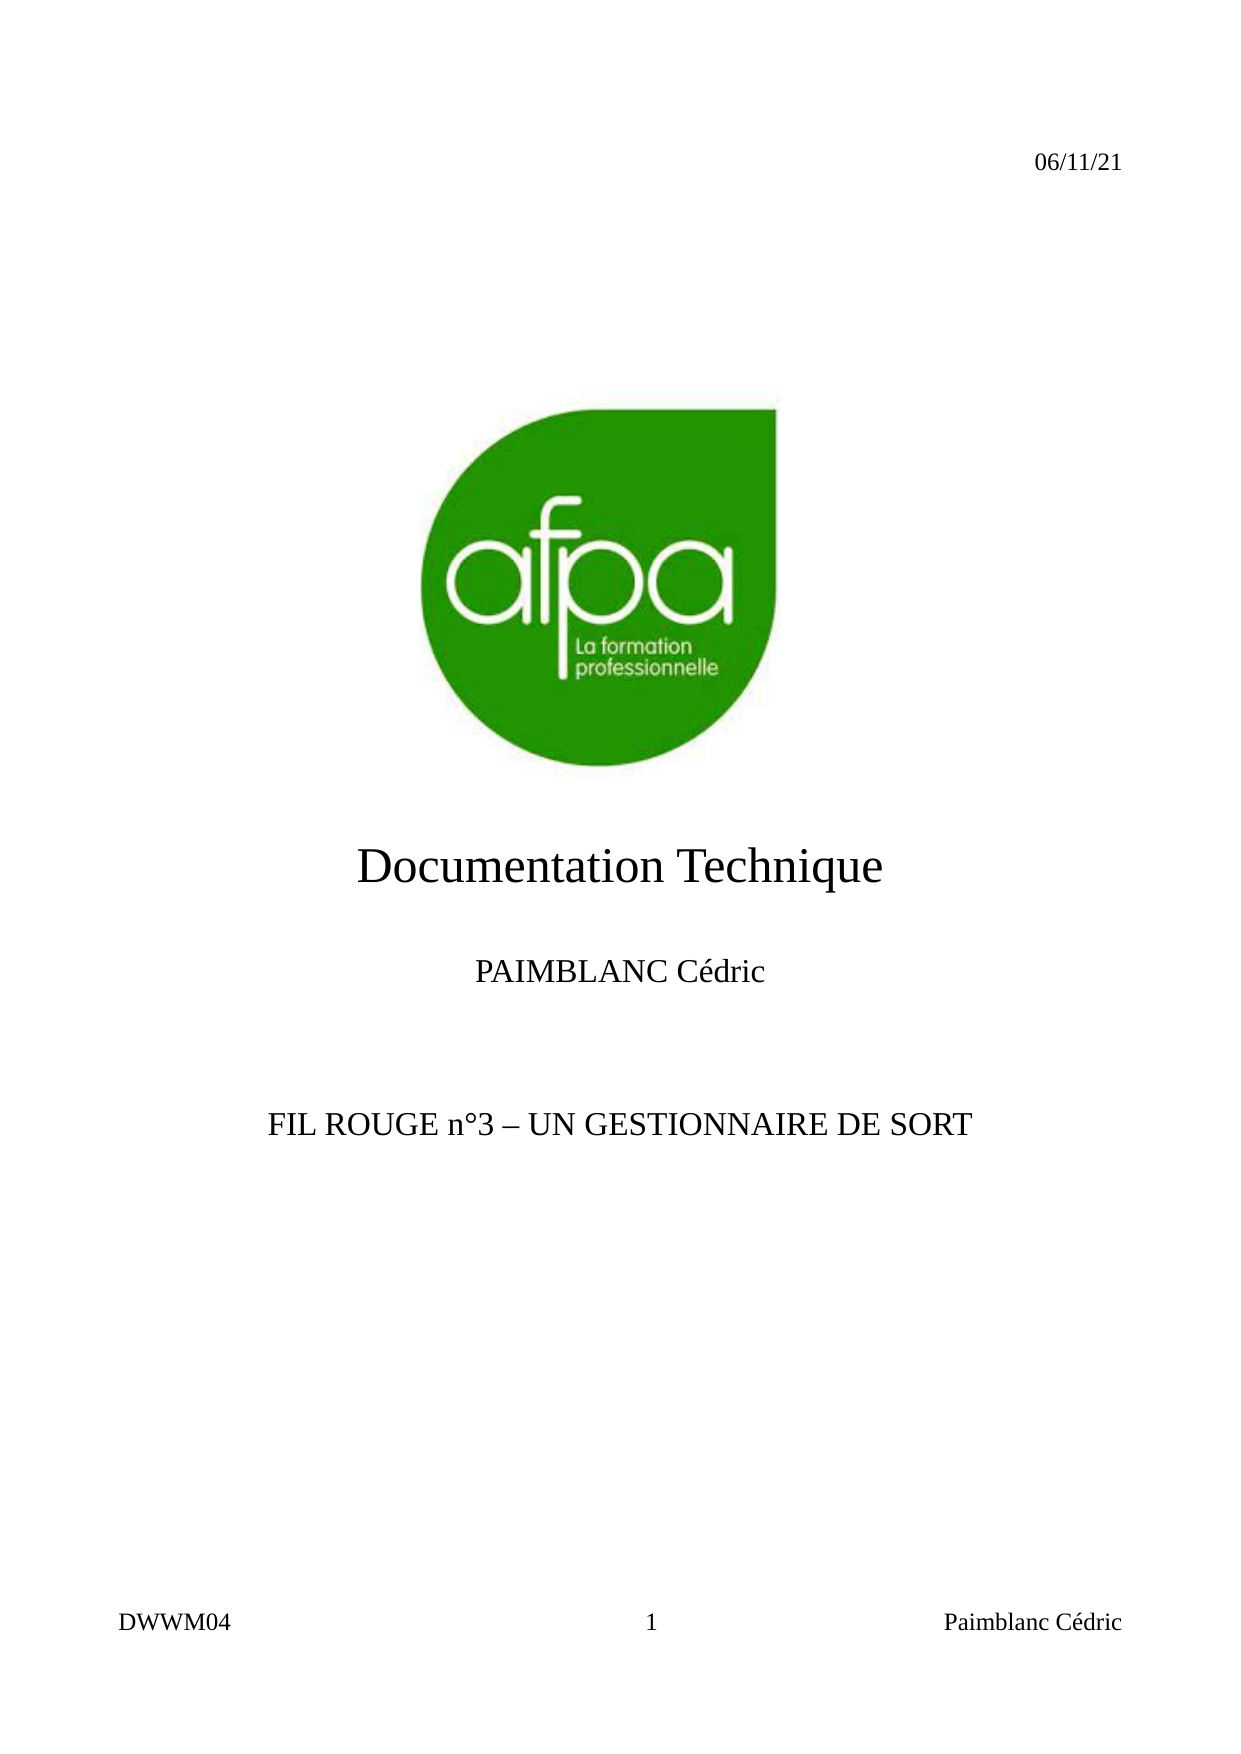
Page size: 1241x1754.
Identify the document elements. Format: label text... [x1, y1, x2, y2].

picture [420, 386, 781, 779]
text PAIMBLANC Cédric [118, 951, 1122, 989]
text 06/11/21 [118, 147, 1122, 176]
text FIL ROUGE n°3 – un gestionnaire de sort [118, 1104, 1122, 1142]
text Documentation Technique [118, 836, 1122, 893]
